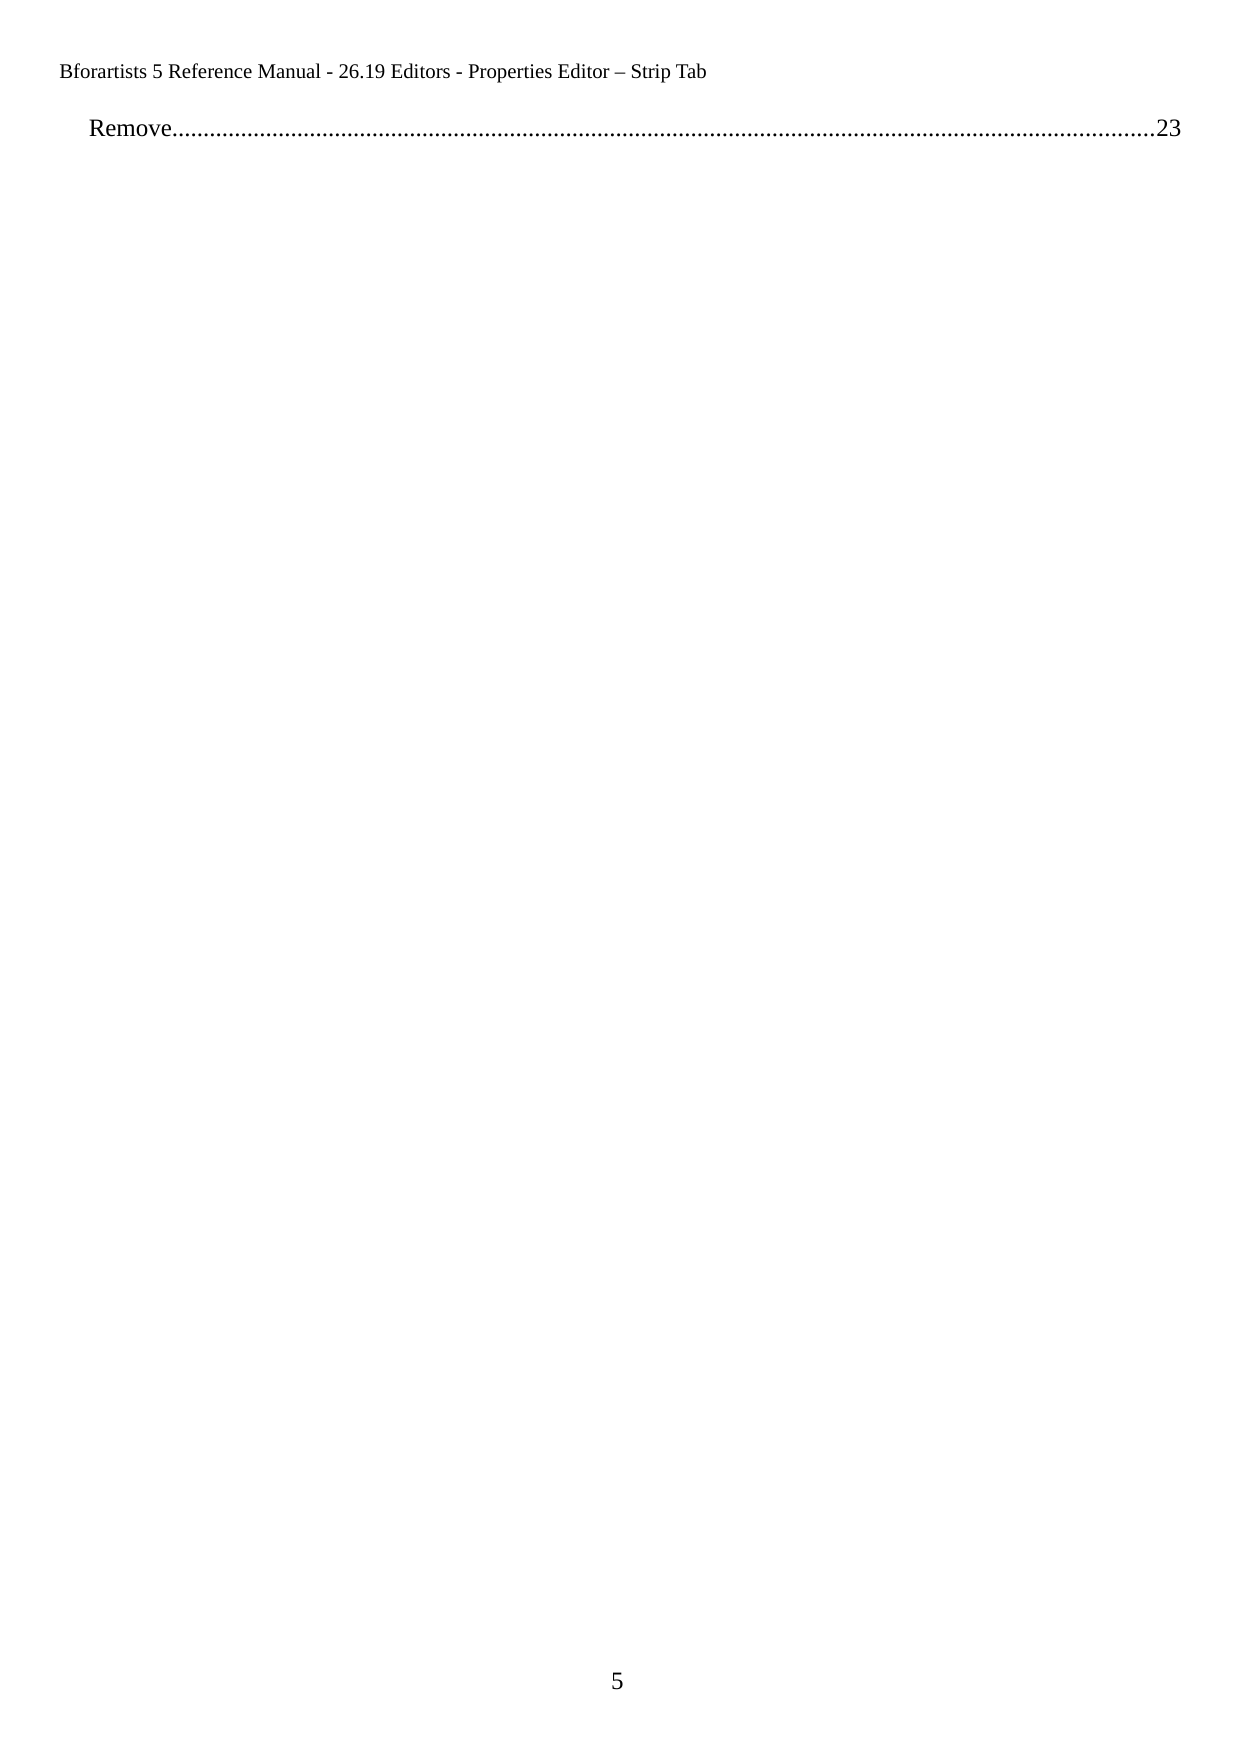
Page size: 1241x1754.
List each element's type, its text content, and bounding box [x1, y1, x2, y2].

text Remove 23 [88, 113, 1181, 141]
